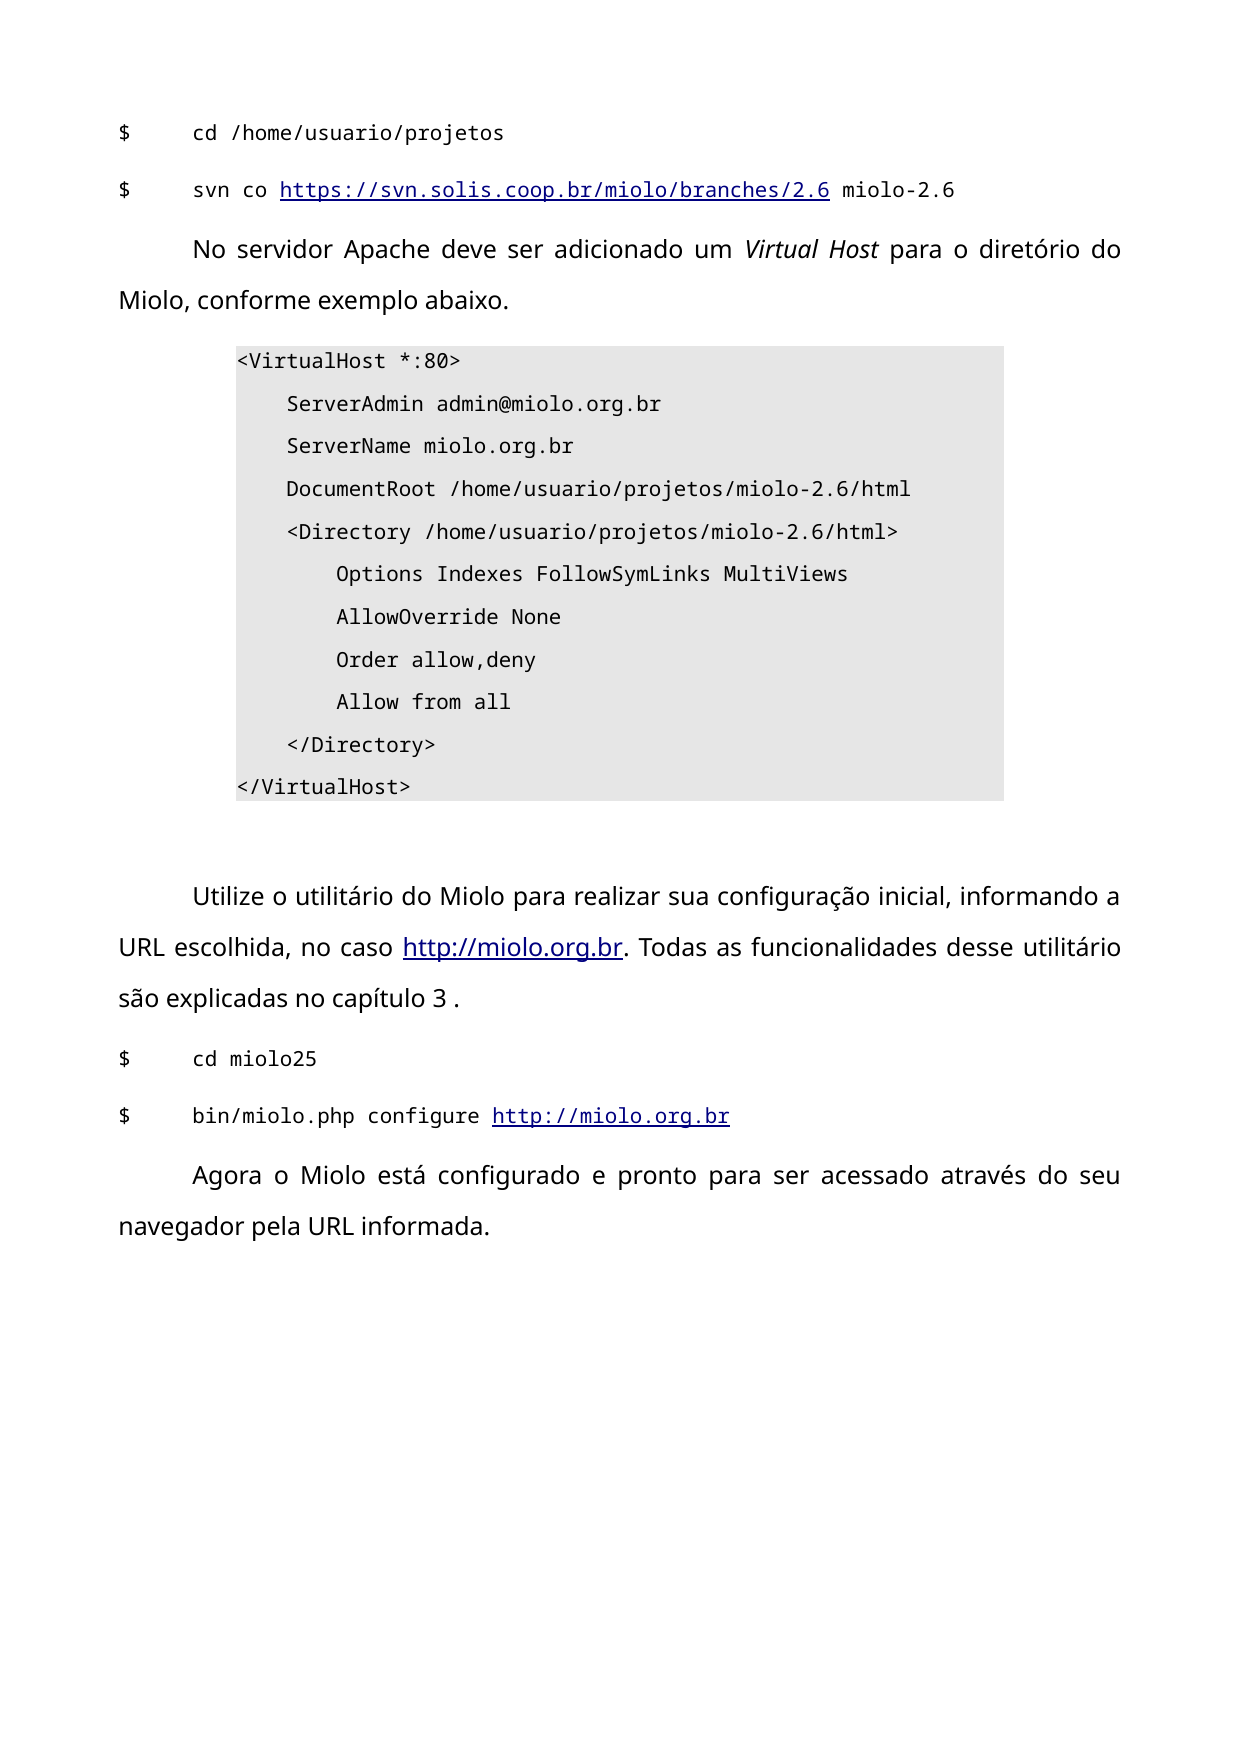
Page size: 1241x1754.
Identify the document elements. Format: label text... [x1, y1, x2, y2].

list svn co https://svn.solis.coop.br/miolo/branches/2.6 miolo-2.6 [118, 175, 1122, 203]
text <Directory /home/usuario/projetos/miolo-2.6/html> [236, 517, 1004, 545]
text Allow from all [236, 687, 1004, 716]
list cd miolo25 [118, 1044, 1122, 1073]
list cd /home/usuario/projetos [118, 118, 1122, 147]
text ServerName miolo.org.br [236, 432, 1004, 460]
text Options Indexes FollowSymLinks MultiViews [236, 559, 1004, 588]
text ServerAdmin admin@miolo.org.br [236, 389, 1004, 417]
list bin/miolo.php configure http://miolo.org.br [118, 1101, 1122, 1129]
text <VirtualHost *:80> [236, 346, 1004, 375]
text No servidor Apache deve ser adicionado um Virtual Host para o diretório do Miolo, conforme exemplo abaixo. [118, 232, 1122, 317]
text DocumentRoot /home/usuario/projetos/miolo-2.6/html [236, 474, 1004, 503]
text Utilize o utilitário do Miolo para realizar sua configuração inicial, informando a URL escolhida, no caso http://miolo.org.br. Todas as funcionalidades desse utilitário são explicadas no capítulo 3. [118, 879, 1122, 1015]
text Order allow,deny [236, 645, 1004, 673]
text AllowOverride None [236, 602, 1004, 631]
text Agora o Miolo está configurado e pronto para ser acessado através do seu navegador pela URL informada. [118, 1158, 1122, 1243]
text </Directory> [236, 730, 1004, 758]
text </VirtualHost> [236, 772, 1004, 801]
